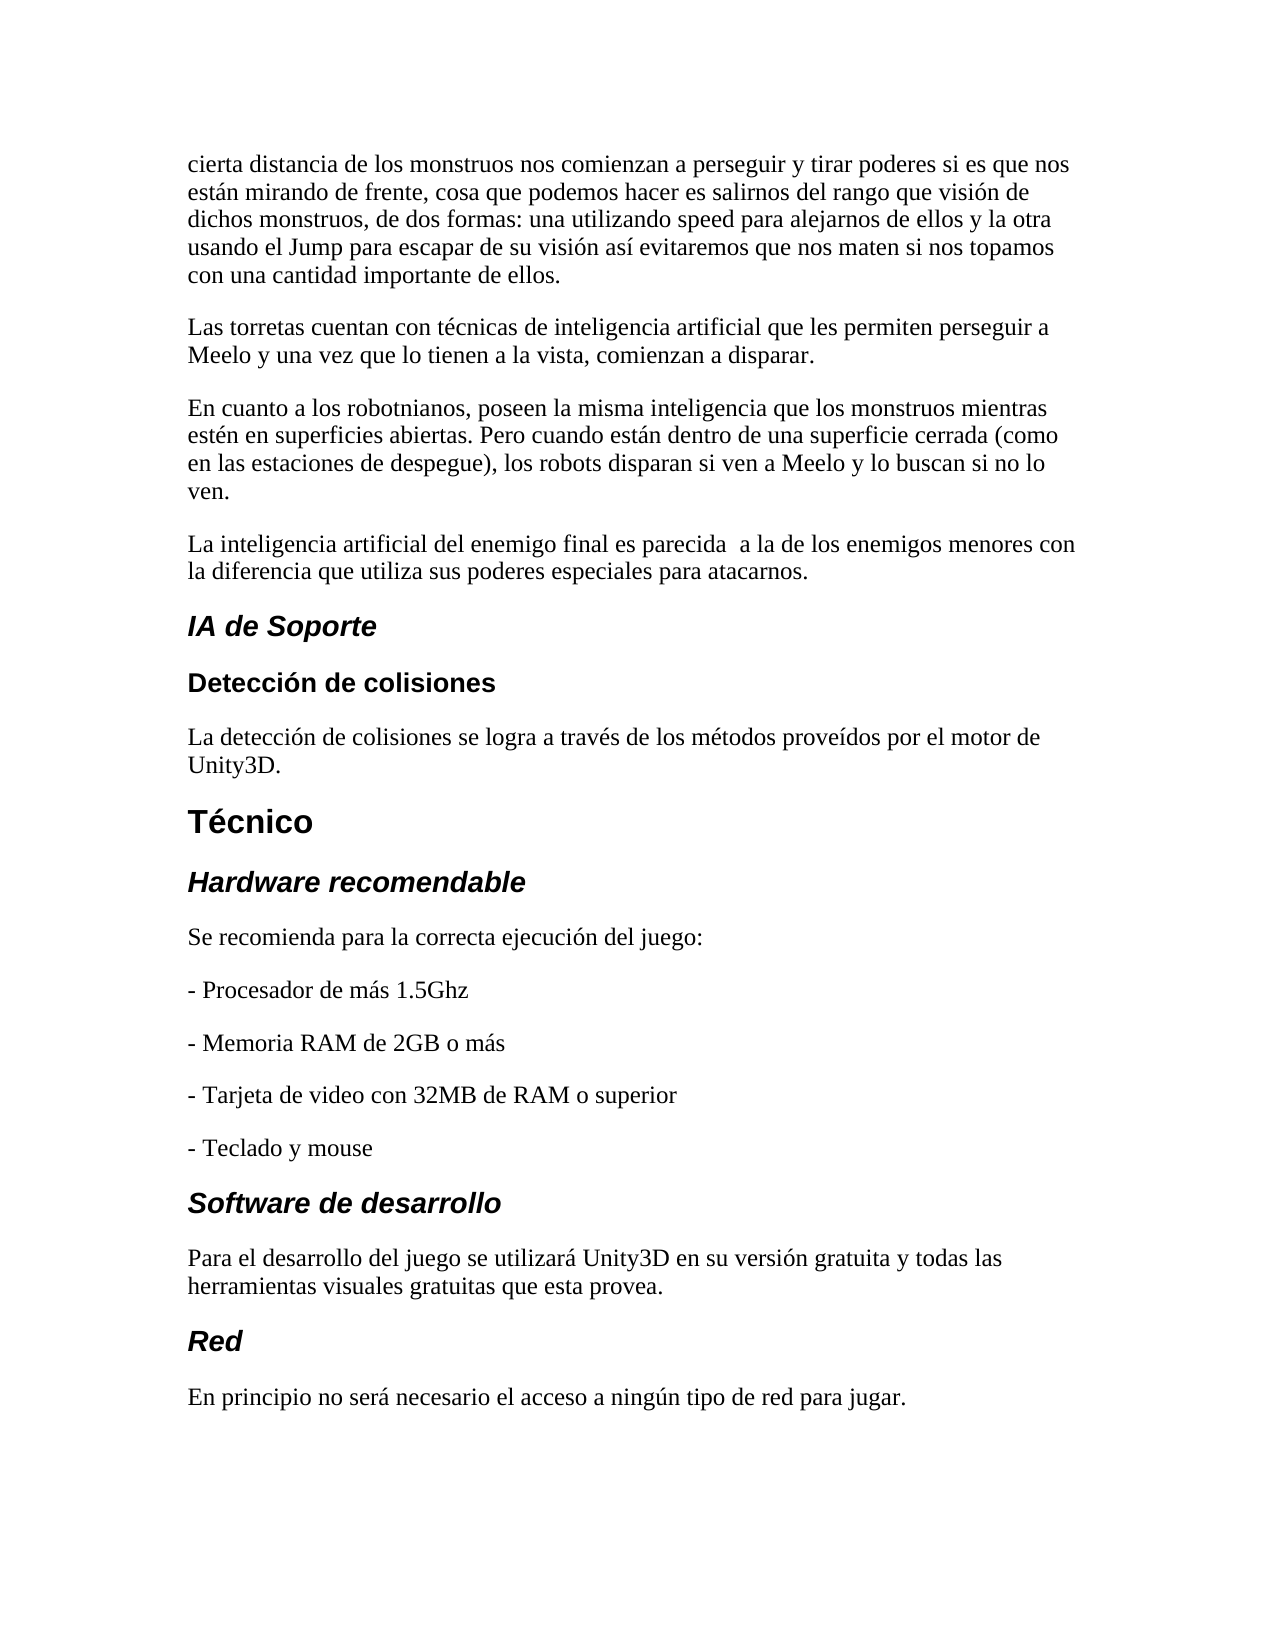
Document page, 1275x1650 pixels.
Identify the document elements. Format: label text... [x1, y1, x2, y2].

text La detección de colisiones se logra a través de los métodos proveídos por el motor de Unity3D. [187, 723, 1087, 778]
text En principio no será necesario el acceso a ningún tipo de red para jugar. [187, 1383, 1087, 1410]
subtitle Detección de colisiones [187, 668, 1087, 698]
text Se recomienda para la correcta ejecución del juego: [187, 923, 1087, 951]
text - Tarjeta de video con 32MB de RAM o superior [187, 1082, 1087, 1109]
text La inteligencia artificial del enemigo final es parecida a la de los enemigos menores con la diferencia que utiliza sus poderes especiales para atacarnos. [187, 530, 1087, 585]
text En cuanto a los robotnianos, poseen la misma inteligencia que los monstruos mientras estén en superficies abiertas. Pero cuando están dentro de una superficie cerrada (como en las estaciones de despegue), los robots disparan si ven a Meelo y lo buscan si no lo ven. [187, 394, 1087, 505]
subtitle Técnico [187, 803, 1087, 841]
text - Procesador de más 1.5Ghz [187, 976, 1087, 1004]
text Para el desarrollo del juego se utilizará Unity3D en su versión gratuita y todas las herramientas visuales gratuitas que esta provea. [187, 1244, 1087, 1300]
subtitle Hardware recomendable [187, 866, 1087, 898]
text - Memoria RAM de 2GB o más [187, 1029, 1087, 1057]
text cierta distancia de los monstruos nos comienzan a perseguir y tirar poderes si es que nos están mirando de frente, cosa que podemos hacer es salirnos del rango que visión de dichos monstruos, de dos formas: una utilizando speed para alejarnos de ellos y la otra usando el Jump para escapar de su visión así evitaremos que nos maten si nos topamos con una cantidad importante de ellos. [187, 150, 1087, 288]
subtitle Red [187, 1325, 1087, 1358]
text - Teclado y mouse [187, 1134, 1087, 1162]
text Las torretas cuentan con técnicas de inteligencia artificial que les permiten perseguir a Meelo y una vez que lo tienen a la vista, comienzan a disparar. [187, 313, 1087, 369]
subtitle Software de desarrollo [187, 1187, 1087, 1219]
subtitle IA de Soporte [187, 610, 1087, 643]
